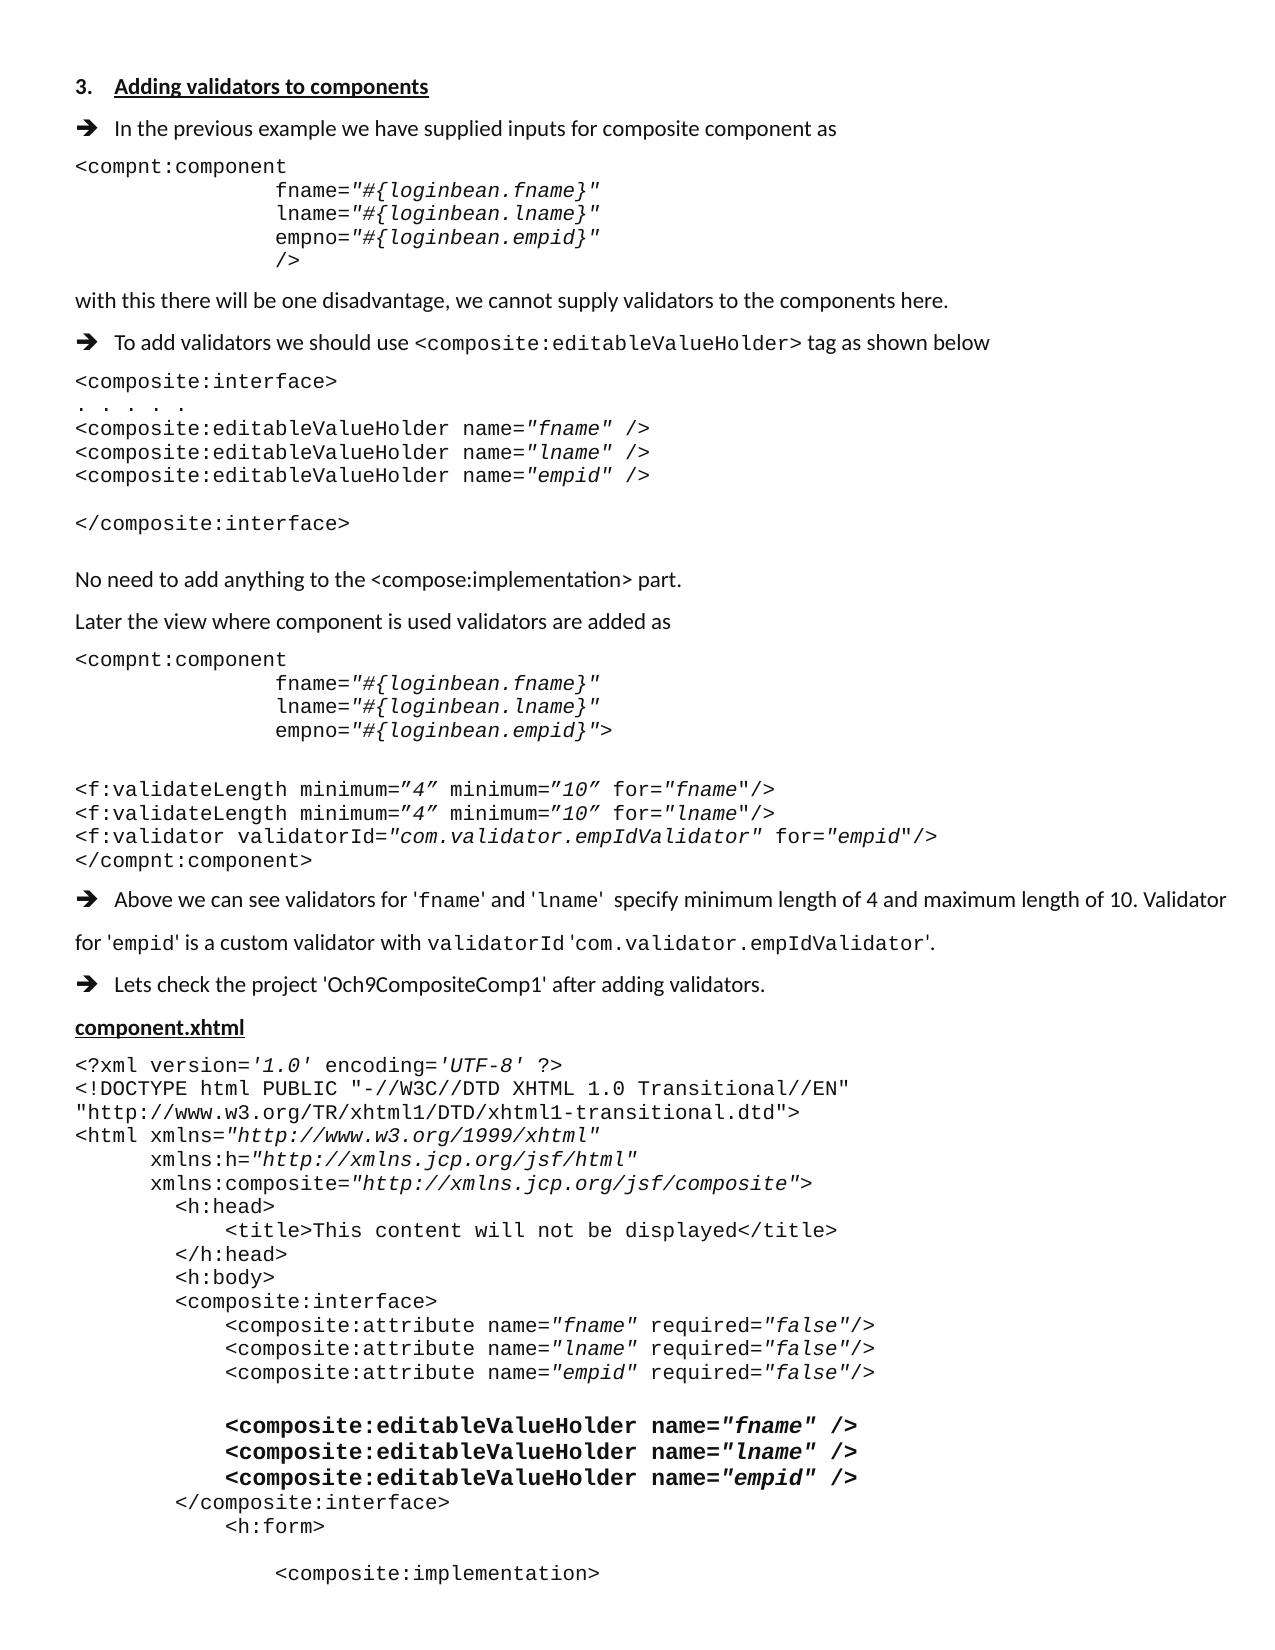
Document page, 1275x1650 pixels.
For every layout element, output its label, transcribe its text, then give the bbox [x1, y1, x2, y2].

text <composite:attribute name="empid" required="false"/> [75, 1362, 1245, 1386]
text <h:head> [75, 1196, 1245, 1220]
text <composite:editableValueHolder name="empid" /> [75, 1466, 1245, 1492]
text <h:body> [75, 1267, 1245, 1291]
text <composite:editableValueHolder name="lname" /> [75, 1440, 1245, 1466]
text <composite:implementation> [75, 1563, 1245, 1587]
text <h:form> [75, 1516, 1245, 1539]
text <composite:editableValueHolder name="empid" /> [75, 465, 1245, 489]
text <compnt:component [75, 156, 1245, 179]
list To add validators we should use <composite:editableValueHolder> tag as shown below [75, 328, 1245, 356]
text empno="#{loginbean.empid}" [75, 227, 1245, 251]
list Lets check the project 'Och9CompositeComp1' after adding validators. [75, 971, 1245, 999]
text <f:validateLength minimum=”4” minimum=”10” for="lname"/> [75, 803, 1245, 826]
text <title>This content will not be displayed</title> [75, 1220, 1245, 1244]
text component.xhtml [75, 1013, 1245, 1041]
text xmlns:h="http://xmlns.jcp.org/jsf/html" [75, 1149, 1245, 1173]
text xmlns:composite="http://xmlns.jcp.org/jsf/composite"> [75, 1173, 1245, 1196]
text </h:head> [75, 1244, 1245, 1267]
text <html xmlns="http://www.w3.org/1999/xhtml" [75, 1126, 1245, 1149]
text <?xml version='1.0' encoding='UTF-8' ?> [75, 1054, 1245, 1078]
text fname="#{loginbean.fname}" [75, 673, 1245, 696]
list Later the view where component is used validators are added as [75, 607, 1245, 635]
text <composite:editableValueHolder name="lname" /> [75, 442, 1245, 465]
text lname="#{loginbean.lname}" [75, 203, 1245, 227]
text <composite:interface> [75, 1291, 1245, 1315]
text <compnt:component [75, 649, 1245, 673]
text . . . . . [75, 394, 1245, 418]
text <f:validateLength minimum=”4” minimum=”10” for="fname"/> [75, 779, 1245, 803]
text <composite:attribute name="lname" required="false"/> [75, 1338, 1245, 1362]
text fname="#{loginbean.fname}" [75, 179, 1245, 203]
text <composite:attribute name="fname" required="false"/> [75, 1315, 1245, 1338]
text 3. Adding validators to components [75, 72, 1245, 100]
text <!DOCTYPE html PUBLIC "-//W3C//DTD XHTML 1.0 Transitional//EN" "http://www.w3.org/TR/xhtml1/DTD/xhtml1-transitional.dtd"> [75, 1078, 1245, 1126]
text </composite:interface> [75, 513, 1245, 536]
text </composite:interface> [75, 1492, 1245, 1516]
list Above we can see validators for 'fname' and 'lname' specify minimum length of 4 and maximum length of 10. Validator for 'empid' is a custom validator with validatorId 'com.validator.empIdValidator'. [75, 885, 1245, 956]
text <composite:editableValueHolder name="fname" /> [75, 1414, 1245, 1440]
text <composite:interface> [75, 371, 1245, 394]
text lname="#{loginbean.lname}" [75, 696, 1245, 720]
text /> [75, 251, 1245, 274]
text with this there will be one disadvantage, we cannot supply validators to the components here. [75, 286, 1245, 314]
list No need to add anything to the <compose:implementation> part. [75, 565, 1245, 593]
list In the previous example we have supplied inputs for composite component as [75, 114, 1245, 142]
text <composite:editableValueHolder name="fname" /> [75, 418, 1245, 442]
text </compnt:component> [75, 850, 1245, 873]
text empno="#{loginbean.empid}"> [75, 720, 1245, 743]
text <f:validator validatorId="com.validator.empIdValidator" for="empid"/> [75, 826, 1245, 850]
